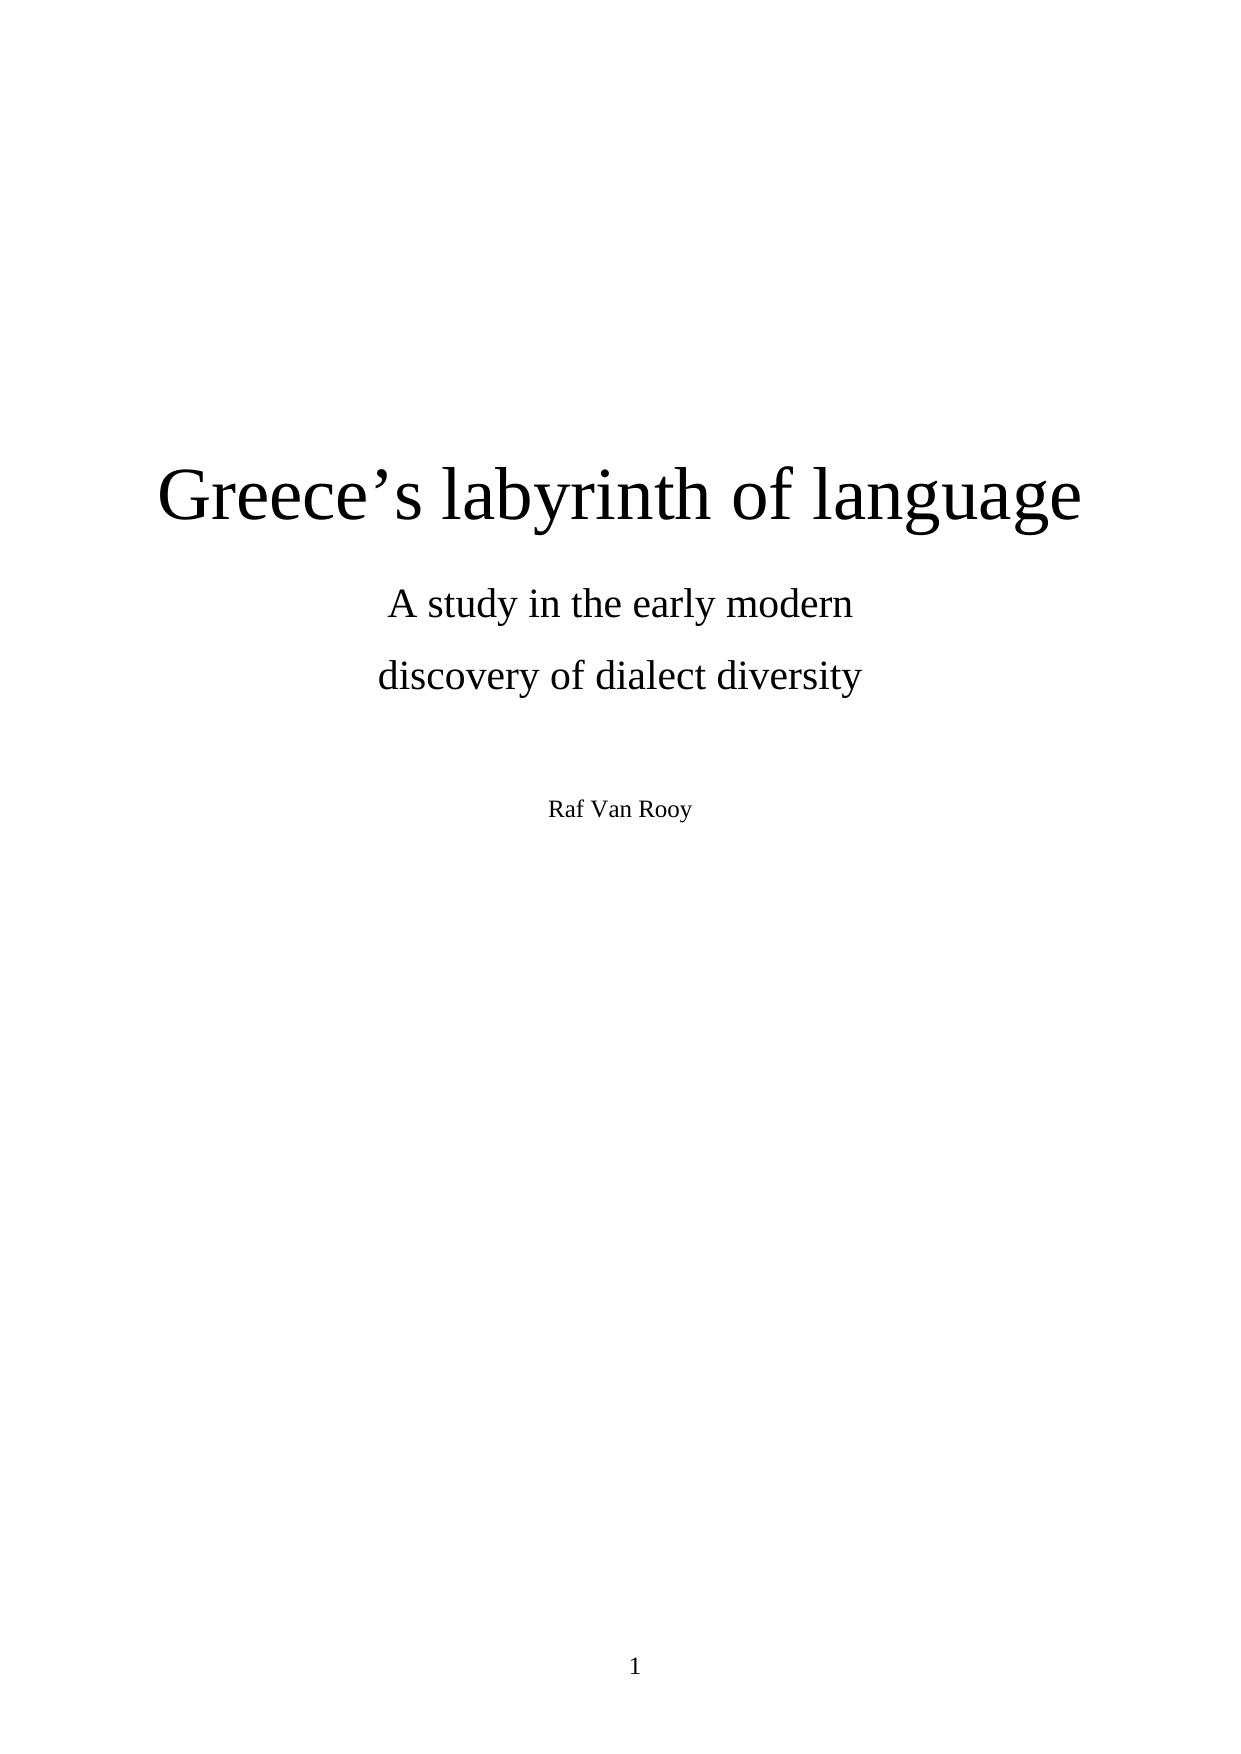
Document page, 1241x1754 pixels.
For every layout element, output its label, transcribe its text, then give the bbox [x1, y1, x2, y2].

text A study in the early modern [148, 579, 1093, 627]
text Raf Van Rooy [148, 794, 1093, 823]
text discovery of dialect diversity [148, 651, 1093, 699]
text Greece’s labyrinth of language [148, 449, 1093, 536]
